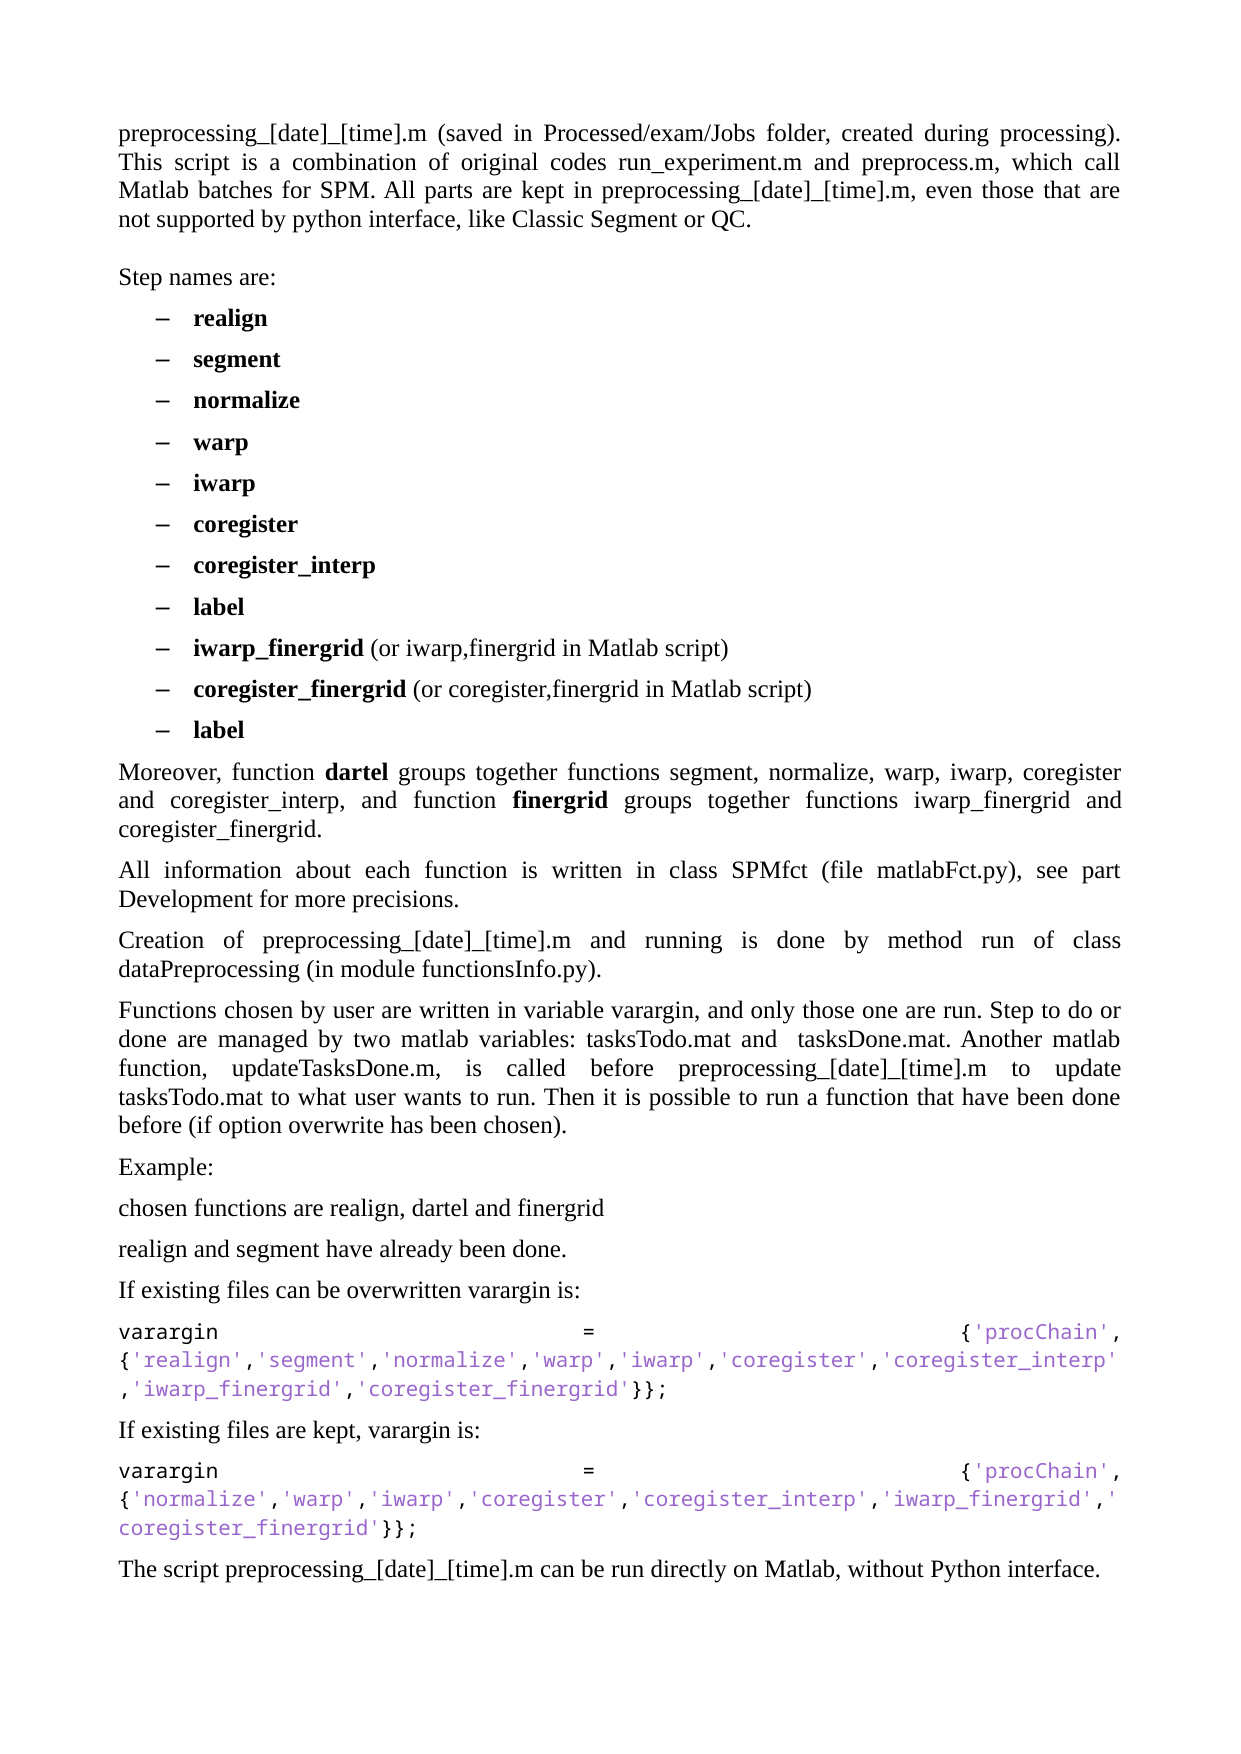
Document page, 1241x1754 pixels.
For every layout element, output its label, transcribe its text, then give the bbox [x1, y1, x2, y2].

list coregister [156, 509, 1122, 538]
list iwarp [156, 468, 1122, 497]
list coregister_interp [156, 551, 1122, 579]
list realign [156, 303, 1122, 332]
list iwarp_finergrid (or iwarp,finergrid in Matlab script) [156, 633, 1122, 662]
list warp [156, 427, 1122, 456]
text If existing files can be overwritten varargin is: [118, 1276, 1122, 1304]
list label [156, 716, 1122, 744]
text preprocessing_[date]_[time].m (saved in Processed/exam/Jobs folder, created during processing). This script is a combination of original codes run_experiment.m and preprocess.m, which call Matlab batches for SPM. All parts are kept in preprocessing_[date]_[time].m, even those that are not supported by python interface, like Classic Segment or QC. [118, 118, 1122, 233]
text The script preprocessing_[date]_[time].m can be run directly on Matlab, without Python interface. [118, 1554, 1122, 1582]
text Functions chosen by user are written in variable varargin, and only those one are run. Step to do or done are managed by two matlab variables: tasksTodo.mat and tasksDone.mat. Another matlab function, updateTasksDone.m, is called before preprocessing_[date]_[time].m to update tasksTodo.mat to what user wants to run. Then it is possible to run a function that have been done before (if option overwrite has been chosen). [118, 996, 1122, 1139]
text varargin = {'procChain',{'normalize','warp','iwarp','coregister','coregister_interp','iwarp_finergrid','coregister_finergrid'}}; [118, 1456, 1122, 1541]
list coregister_finergrid (or coregister,finergrid in Matlab script) [156, 674, 1122, 703]
text If existing files are kept, varargin is: [118, 1415, 1122, 1443]
text realign and segment have already been done. [118, 1234, 1122, 1263]
text Creation of preprocessing_[date]_[time].m and running is done by method run of class dataPreprocessing (in module functionsInfo.py). [118, 926, 1122, 983]
list segment [156, 344, 1122, 373]
text All information about each function is written in class SPMfct (file matlabFct.py), see part Development for more precisions. [118, 856, 1122, 913]
list label [156, 592, 1122, 621]
list normalize [156, 386, 1122, 414]
text Moreover, function dartel groups together functions segment, normalize, warp, iwarp, coregister and coregister_interp, and function finergrid groups together functions iwarp_finergrid and coregister_finergrid. [118, 757, 1122, 843]
text Example: [118, 1152, 1122, 1181]
text Step names are: [118, 262, 1122, 291]
text chosen functions are realign, dartel and finergrid [118, 1193, 1122, 1222]
text varargin = {'procChain',{'realign','segment','normalize','warp','iwarp','coregister','coregister_interp','iwarp_finergrid','coregister_finergrid'}}; [118, 1317, 1122, 1402]
